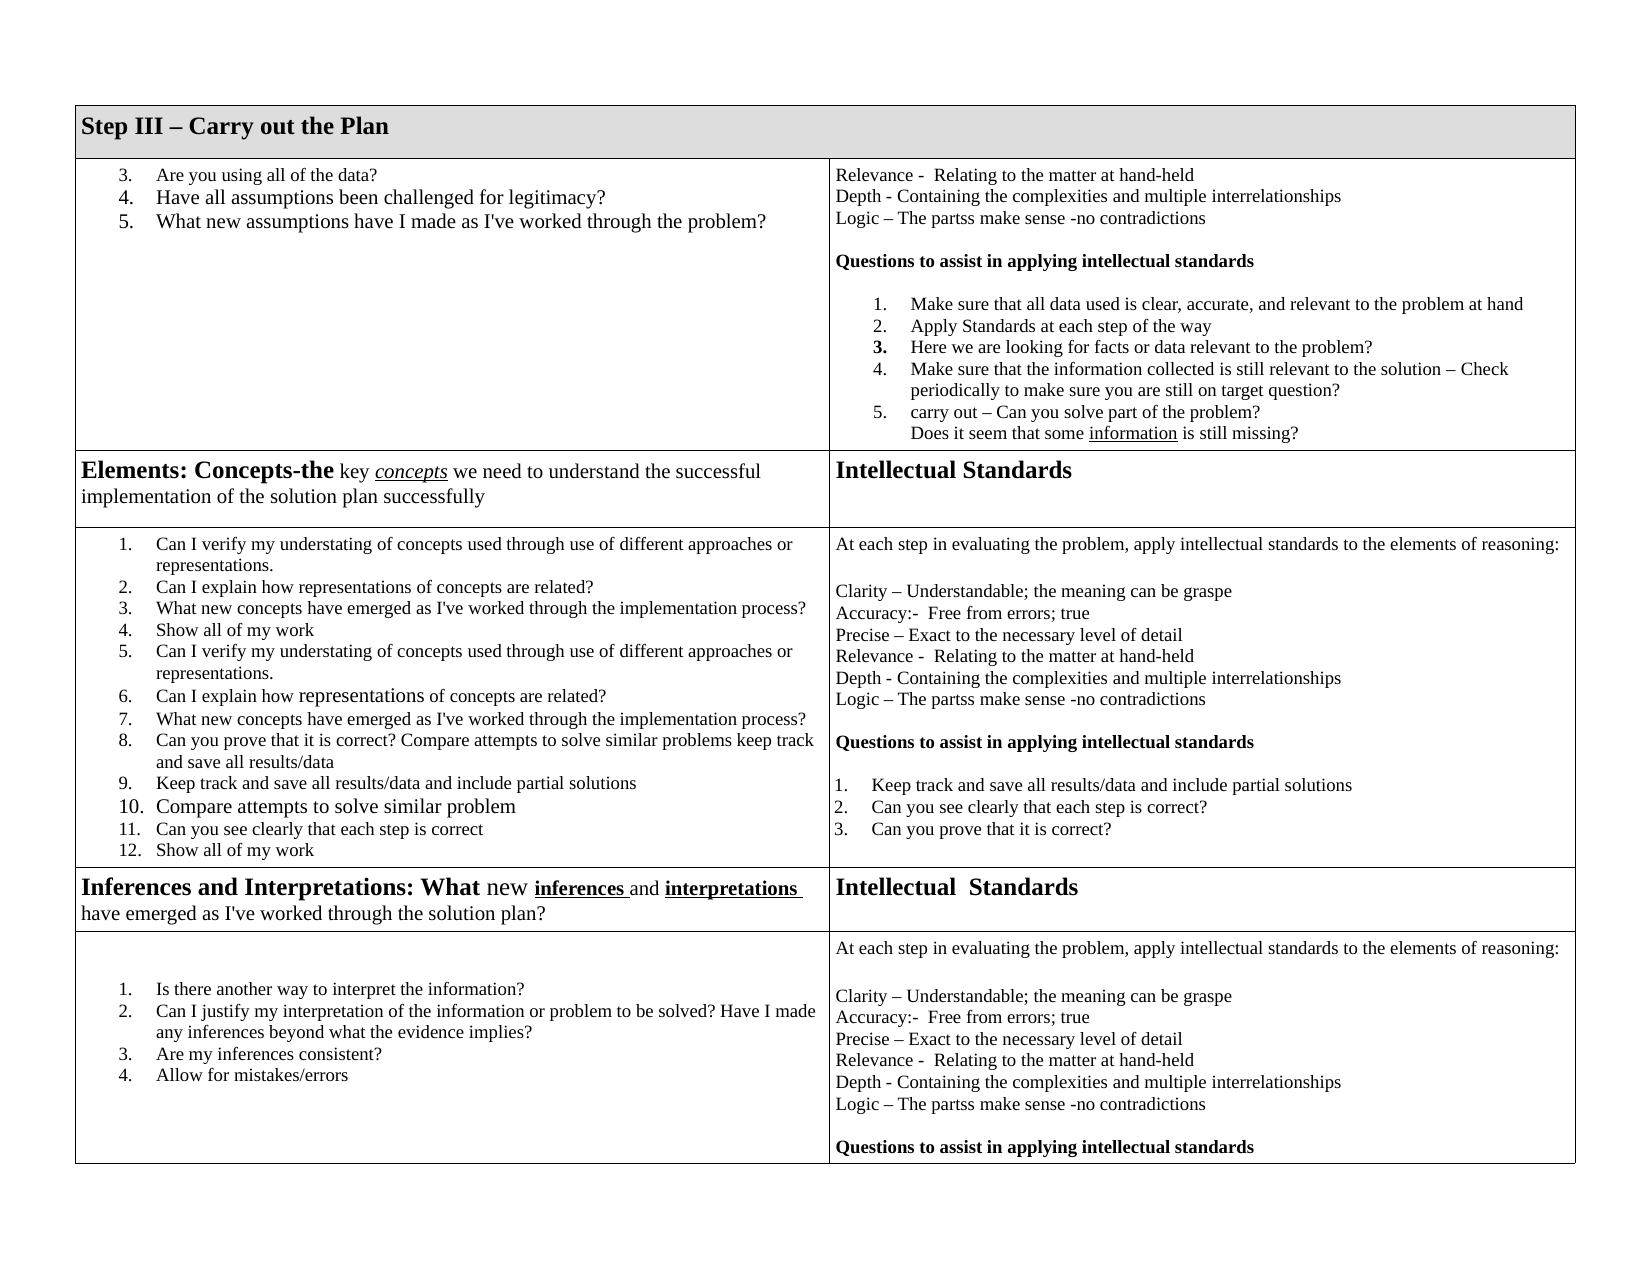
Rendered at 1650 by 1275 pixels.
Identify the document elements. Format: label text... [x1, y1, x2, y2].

table_header Step III – Carry out the Plan [76, 106, 1575, 158]
table_cell Intellectual Standards [830, 451, 1575, 527]
table_cell Can I verify my understating of concepts used through use of different approaches or representations. Can I explain how representations of concepts are related? What new concepts have emerged as I've worked through the implementation process? Show all of my work Can I verify my understating of concepts used through use of different approaches or representations. Can I explain how representations of concepts are related? What new concepts have emerged as I've worked through the implementation process? Can you prove that it is correct? Compare attempts to solve similar problems keep track and save all results/data Keep track and save all results/data and include partial solutions Compare attempts to solve similar problem Can you see clearly that each step is correct Show all of my work [76, 528, 829, 867]
table_cell How can we check to see if the information you are using is accurate? What additional information needed, or presupposed for addressing the problem. Does it seem that some information is still missing? How is information to be tested for accuracy, accessed and used?) Are you using all of the data? Have all assumptions been challenged for legitimacy? What new assumptions have I made as I've worked through the problem? [76, 159, 829, 450]
table_cell At each step in evaluating the problem, apply intellectual standards to the elements of reasoning: Clarity – Understandable; the meaning can be graspe Accuracy:- Free from errors; true Precise – Exact to the necessary level of detail Relevance - Relating to the matter at hand-held Depth - Containing the complexities and multiple interrelationships Logic – The partss make sense -no contradictions Questions to assist in applying intellectual standards Keep track and save all results/data and include partial solutions Can you see clearly that each step is correct? Can you prove that it is correct? [830, 528, 1575, 867]
table_cell Intellectual Standards [830, 868, 1575, 931]
table_cell Inferences and Interpretations: What new inferences and interpretations have emerged as I've worked through the solution plan? [76, 868, 829, 931]
table_cell Is there another way to interpret the information? Can I justify my interpretation of the information or problem to be solved? Have I made any inferences beyond what the evidence implies? Are my inferences consistent? Allow for mistakes/errors [76, 932, 829, 1163]
table_cell At each step in evaluating the problem, apply intellectual standards to the elements of reasoning: Clarity – Understandable; the meaning can be graspe Accuracy:- Free from errors; true Precise – Exact to the necessary level of detail Relevance - Relating to the matter at hand-held Depth - Containing the complexities and multiple interrelationships Logic – The partss make sense -no contradictions Questions to assist in applying intellectual standards Allow student to ask and pursue “what – if” questions Check answers for accuracy [830, 932, 1575, 1163]
table_cell Elements: Concepts-the key concepts we need to understand the successful implementation of the solution plan successfully [76, 451, 829, 527]
table_cell Relevance - Relating to the matter at hand-held Depth - Containing the complexities and multiple interrelationships Logic – The partss make sense -no contradictions Questions to assist in applying intellectual standards Make sure that all data used is clear, accurate, and relevant to the problem at hand Apply Standards at each step of the way Here we are looking for facts or data relevant to the problem? Make sure that the information collected is still relevant to the solution – Check periodically to make sure you are still on target question? carry out – Can you solve part of the problem? Does it seem that some information is still missing? [830, 159, 1575, 450]
